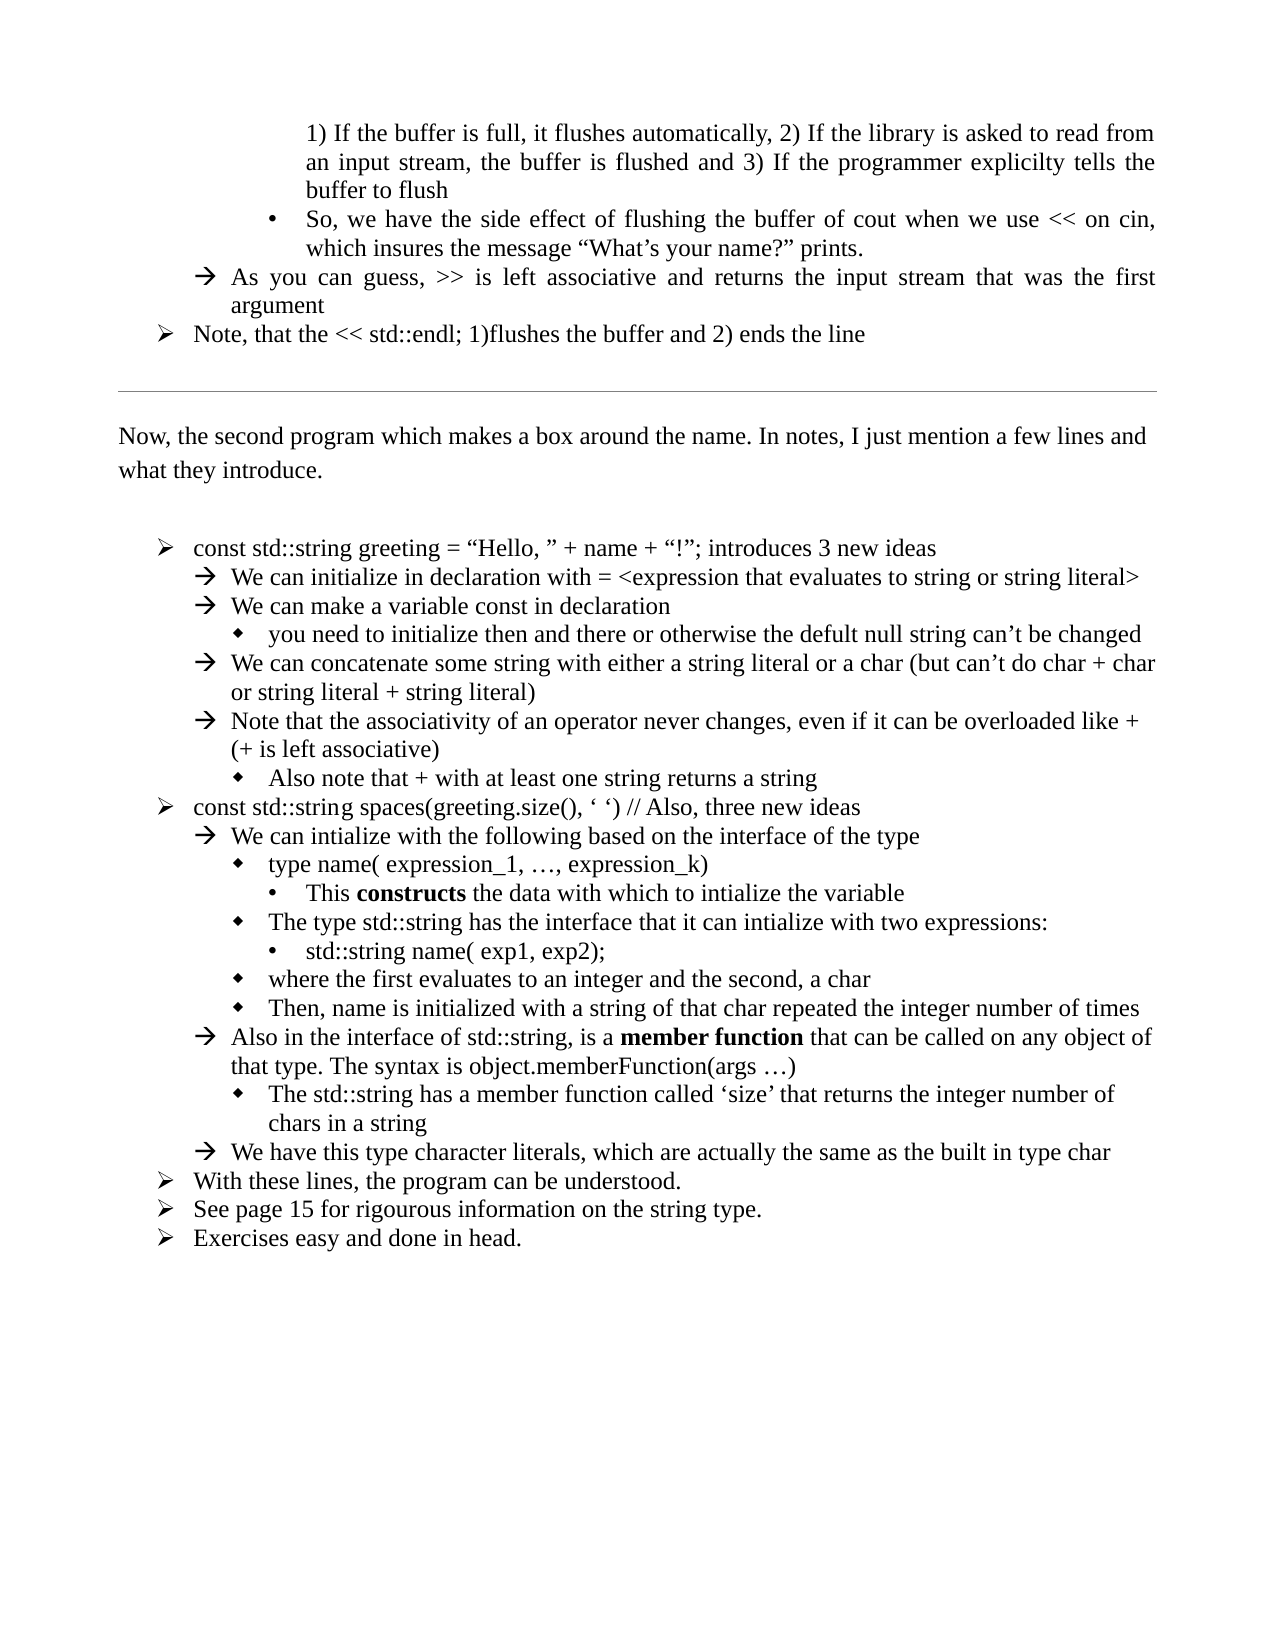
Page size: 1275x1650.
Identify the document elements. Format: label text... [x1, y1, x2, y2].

list With these lines, the program can be understood. [156, 1166, 1157, 1194]
list Also in the interface of std::string, is a member function that can be called on any object of that type. The syntax is object.memberFunction(args …) [193, 1022, 1157, 1079]
list We can make a variable const in declaration [193, 591, 1157, 619]
list Also note that + with at least one string returns a string [231, 763, 1157, 792]
list We can intialize with the following based on the interface of the type [193, 821, 1157, 849]
list const std::strin g spaces(greeting.size(), ‘ ‘) // Also, three new ideas [156, 792, 1157, 821]
list We can concatenate some string with either a string literal or a char (but can’t do char + char or string literal + string literal) [193, 648, 1157, 706]
list As you can guess, >> is left associative and returns the input stream that was the first argument [193, 262, 1157, 319]
list See page 15 for rigourous information on the string type. [156, 1194, 1157, 1223]
list Exercises easy and done in head. [156, 1223, 1157, 1252]
list Note, that the << std::endl; 1)flushes the buffer and 2) ends the line [156, 319, 1157, 348]
list Note that the associativity of an operator never changes, even if it can be overloaded like + (+ is left associative) [193, 706, 1157, 763]
list you need to initialize then and there or otherwise the defult null string can’t be changed [231, 619, 1157, 648]
list So, we have the side effect of flushing the buffer of cout when we use << on cin, which insures the message “What’s your name?” prints. [268, 204, 1157, 262]
text Now, the second program which makes a box around the name. In notes, I just mention a few lines and what they introduce. [118, 421, 1157, 484]
list This constructs the data with which to intialize the variable [268, 878, 1157, 907]
list const std::string greeting = “Hello, ” + name + “!”; introduces 3 new ideas [156, 533, 1157, 562]
list type name( expression_1, …, expression_k) [231, 849, 1157, 878]
list std::string name( exp1, exp2); [268, 936, 1157, 964]
list The std::string has a member function called ‘size’ that returns the integer number of chars in a string [231, 1079, 1157, 1137]
list The type std::string has the interface that it can intialize with two expressions: [231, 907, 1157, 936]
list 1) If the buffer is full, it flushes automatically, 2) If the library is asked to read from an input stream, the buffer is flushed and 3) If the programmer explicilty tells the buffer to flush [268, 118, 1157, 204]
list We can initialize in declaration with = <expression that evaluates to string or string literal> [193, 562, 1157, 591]
list where the first evaluates to an integer and the second, a char [231, 964, 1157, 993]
list We have this type character literals, which are actually the same as the built in type char [193, 1137, 1157, 1166]
list Then, name is initialized with a string of that char repeated the integer number of times [231, 993, 1157, 1022]
